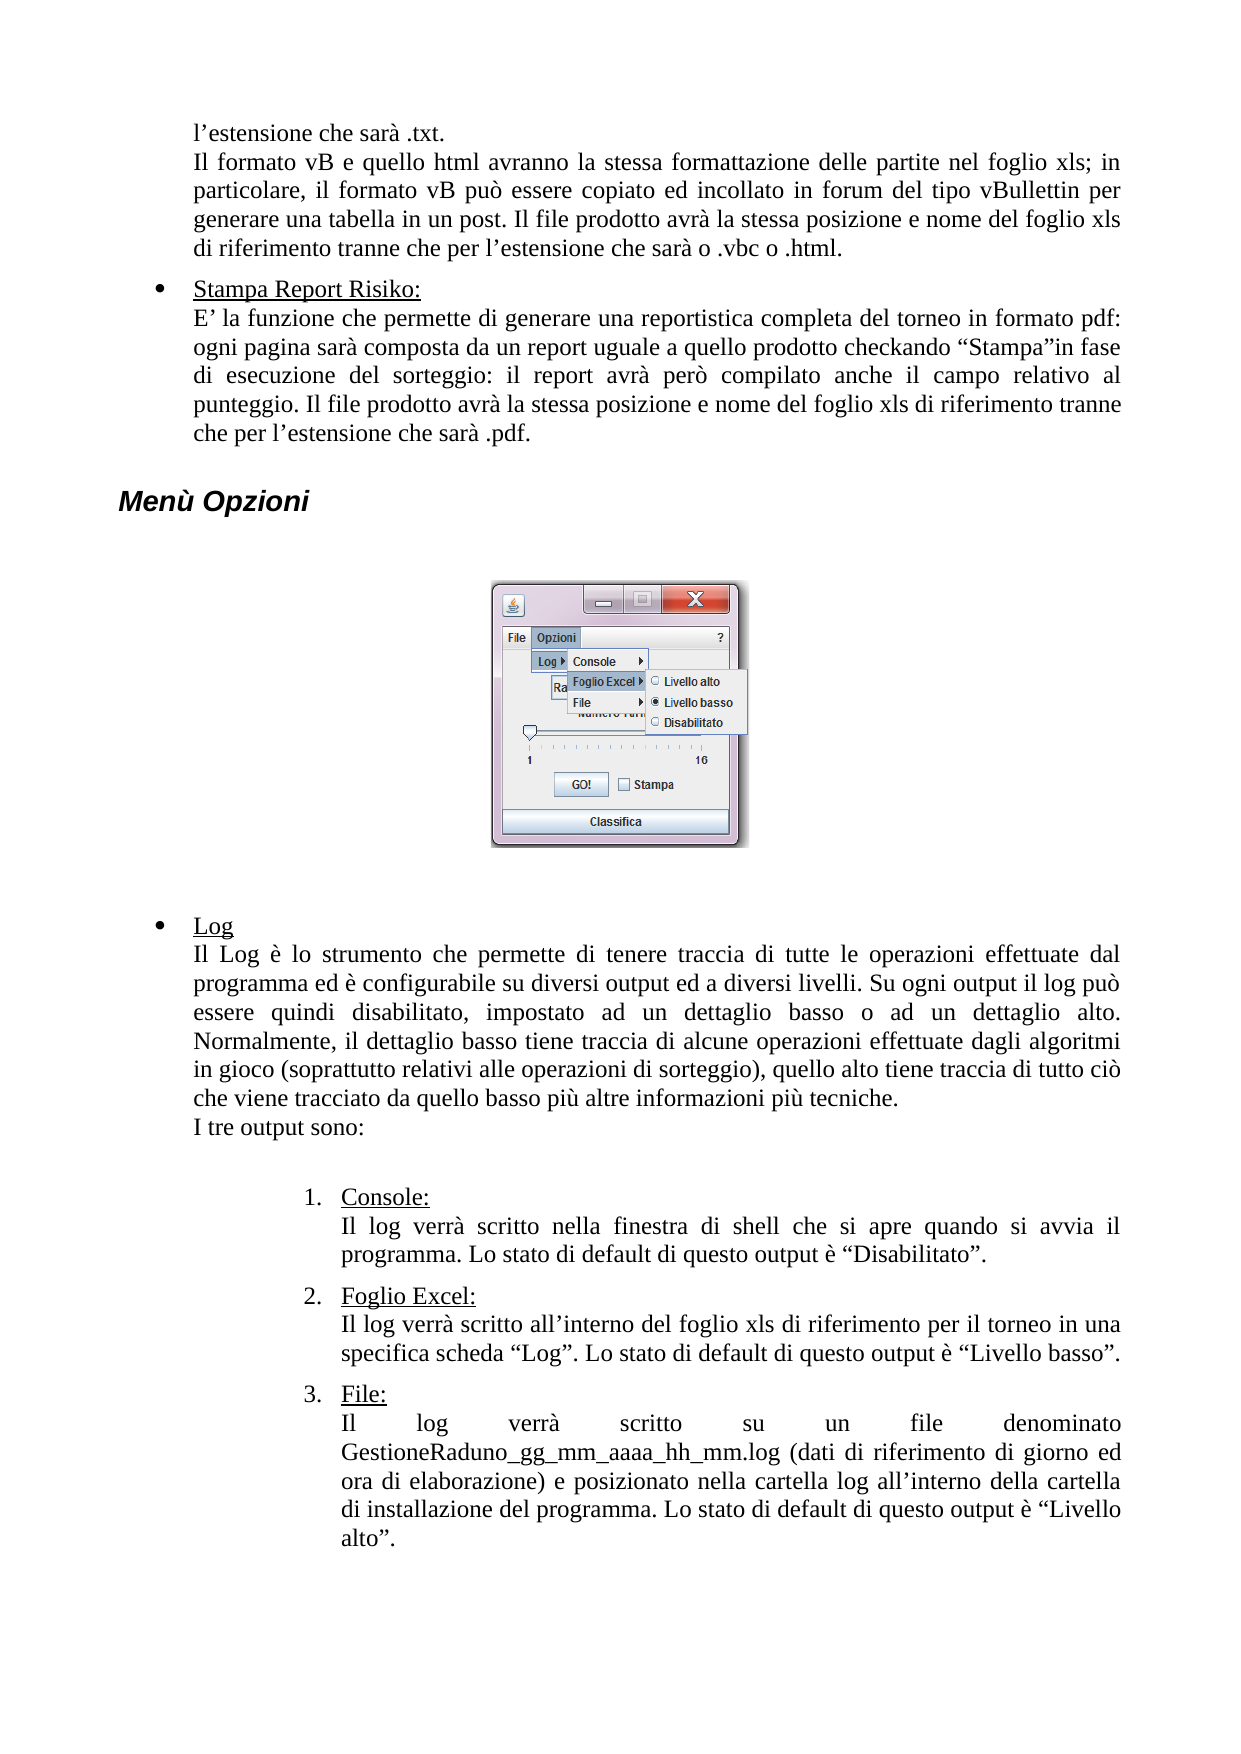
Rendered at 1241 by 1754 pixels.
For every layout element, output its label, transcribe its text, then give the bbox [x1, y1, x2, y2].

list Foglio Excel: Il log verrà scritto all’interno del foglio xls di riferimento per il torneo in una specifica scheda “Log”. Lo stato di default di questo output è “Livello basso”. [303, 1281, 1122, 1367]
subtitle Menù Opzioni [118, 484, 1122, 518]
list Log Il Log è lo strumento che permette di tenere traccia di tutte le operazioni effettuate dal programma ed è configurabile su diversi output ed a diversi livelli. Su ogni output il log può essere quindi disabilitato, impostato ad un dettaglio basso o ad un dettaglio alto. Normalmente, il dettaglio basso tiene traccia di alcune operazioni effettuate dagli algoritmi in gioco (soprattutto relativi alle operazioni di sorteggio), quello alto tiene traccia di tutto ciò che viene tracciato da quello basso più altre informazioni più tecniche. I tre output sono: [156, 911, 1122, 1169]
list File: Il log verrà scritto su un file denominato GestioneRaduno_gg_mm_aaaa_hh_mm.log (dati di riferimento di giorno ed ora di elaborazione) e posizionato nella cartella log all’interno della cartella di installazione del programma. Lo stato di default di questo output è “Livello alto”. [303, 1379, 1122, 1552]
picture [490, 580, 750, 848]
list l’estensione che sarà .txt. Il formato vB e quello html avranno la stessa formattazione delle partite nel foglio xls; in particolare, il formato vB può essere copiato ed incollato in forum del tipo vBullettin per generare una tabella in un post. Il file prodotto avrà la stessa posizione e nome del foglio xls di riferimento tranne che per l’estensione che sarà o .vbc o .html. [156, 118, 1122, 262]
list Console: Il log verrà scritto nella finestra di shell che si apre quando si avvia il programma. Lo stato di default di questo output è “Disabilitato”. [303, 1182, 1122, 1268]
list Stampa Report Risiko: E’ la funzione che permette di generare una reportistica completa del torneo in formato pdf: ogni pagina sarà composta da un report uguale a quello prodotto checkando “Stampa”in fase di esecuzione del sorteggio: il report avrà però compilato anche il campo relativo al punteggio. Il file prodotto avrà la stessa posizione e nome del foglio xls di riferimento tranne che per l’estensione che sarà .pdf. [156, 274, 1122, 447]
